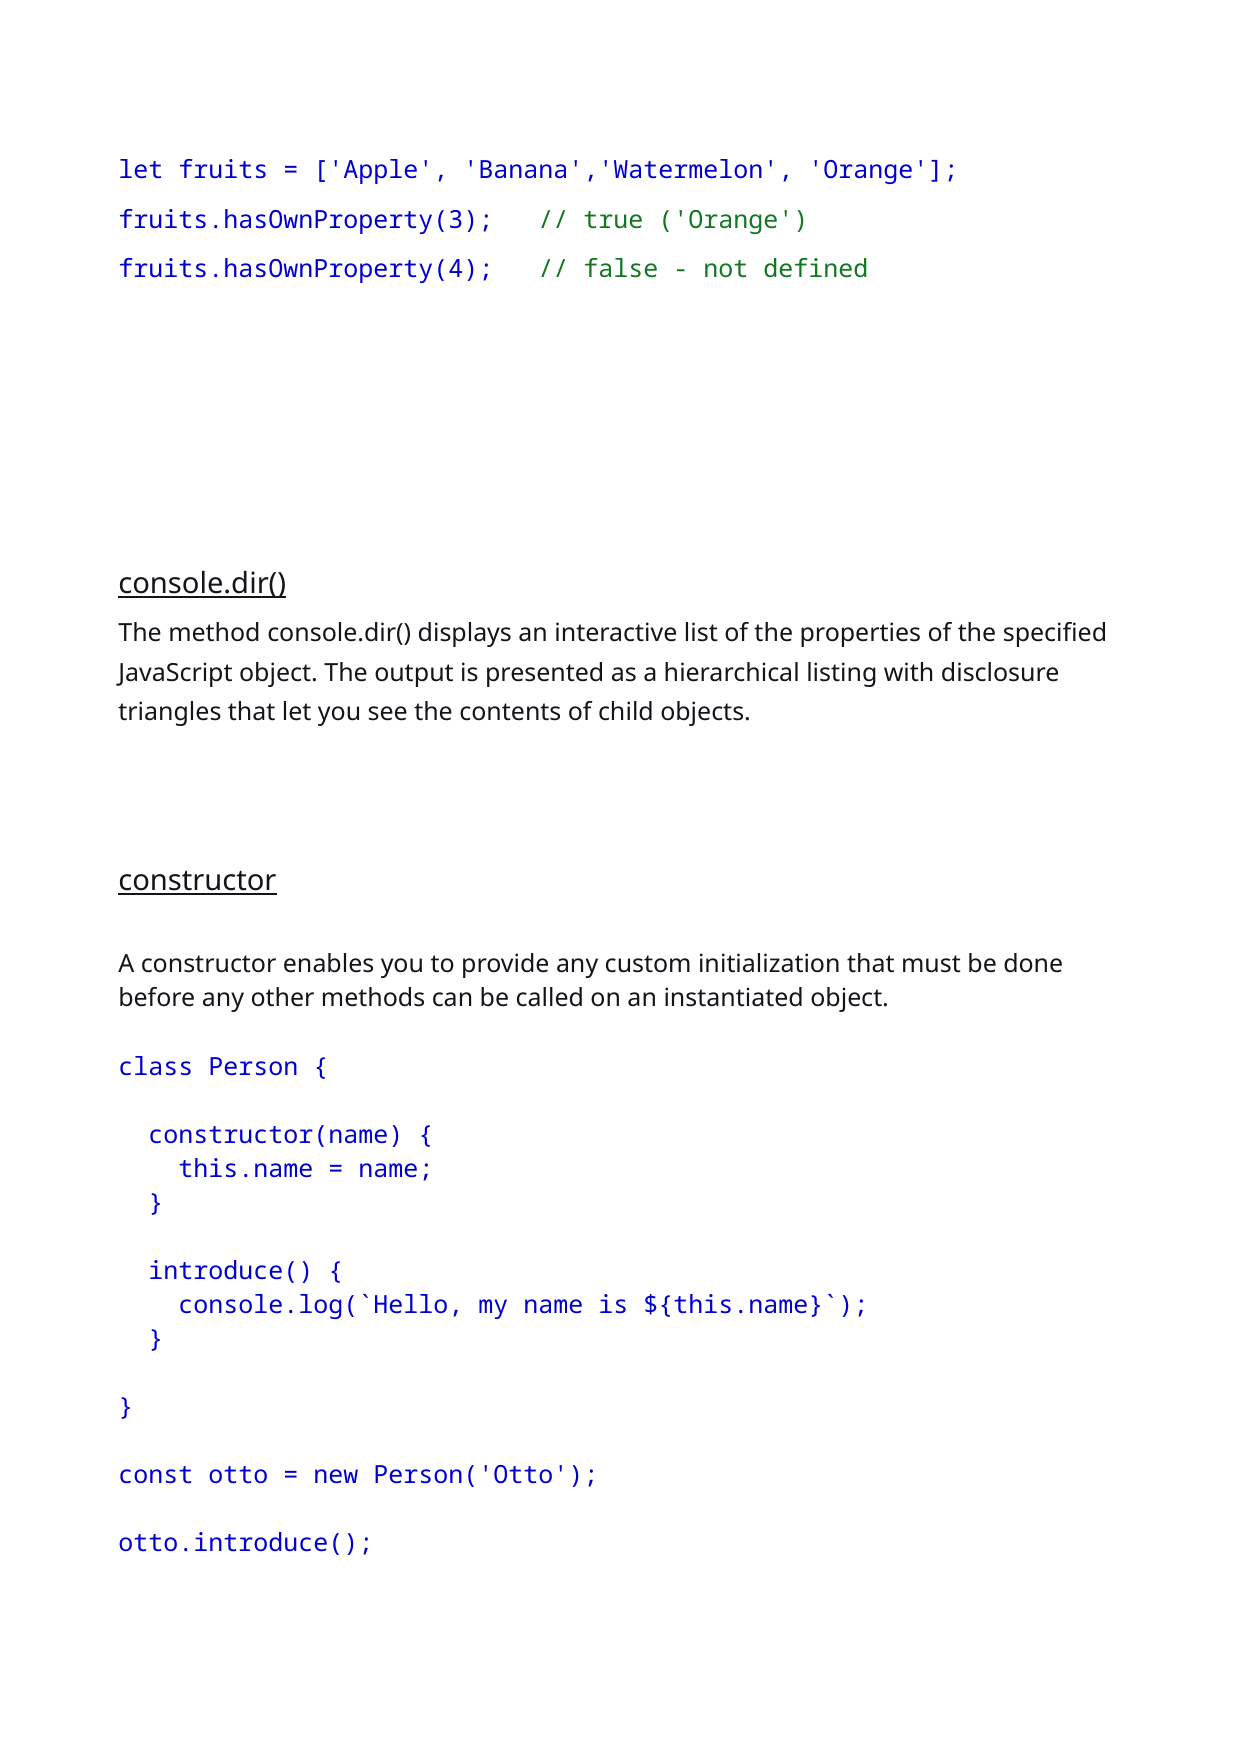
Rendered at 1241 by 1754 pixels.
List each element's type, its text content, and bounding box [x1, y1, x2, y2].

text } [118, 1184, 1122, 1218]
text this.name = name; [118, 1150, 1122, 1184]
subtitle console.dir() [118, 563, 1122, 602]
text } [118, 1389, 1122, 1423]
text let fruits = ['Apple', 'Banana','Watermelon', 'Orange']; [118, 152, 1122, 186]
text introduce() { [118, 1252, 1122, 1287]
text fruits.hasOwnProperty(4); // false - not defined [118, 250, 1122, 284]
subtitle constructor [118, 860, 1122, 899]
text otto.introduce(); [118, 1525, 1122, 1559]
text constructor(name) { [118, 1116, 1122, 1150]
text console.log(`Hello, my name is ${this.name}`); [118, 1287, 1122, 1321]
text A constructor enables you to provide any custom initialization that must be done before any other methods can be called on an instantiated object. [118, 946, 1122, 1014]
text } [118, 1321, 1122, 1355]
text class Person { [118, 1048, 1122, 1082]
text const otto = new Person('Otto'); [118, 1457, 1122, 1491]
text fruits.hasOwnProperty(3); // true ('Orange') [118, 201, 1122, 235]
text The method console.dir() displays an interactive list of the properties of the specified JavaScript object. The output is presented as a hierarchical listing with disclosure triangles that let you see the contents of child objects. [118, 615, 1122, 727]
